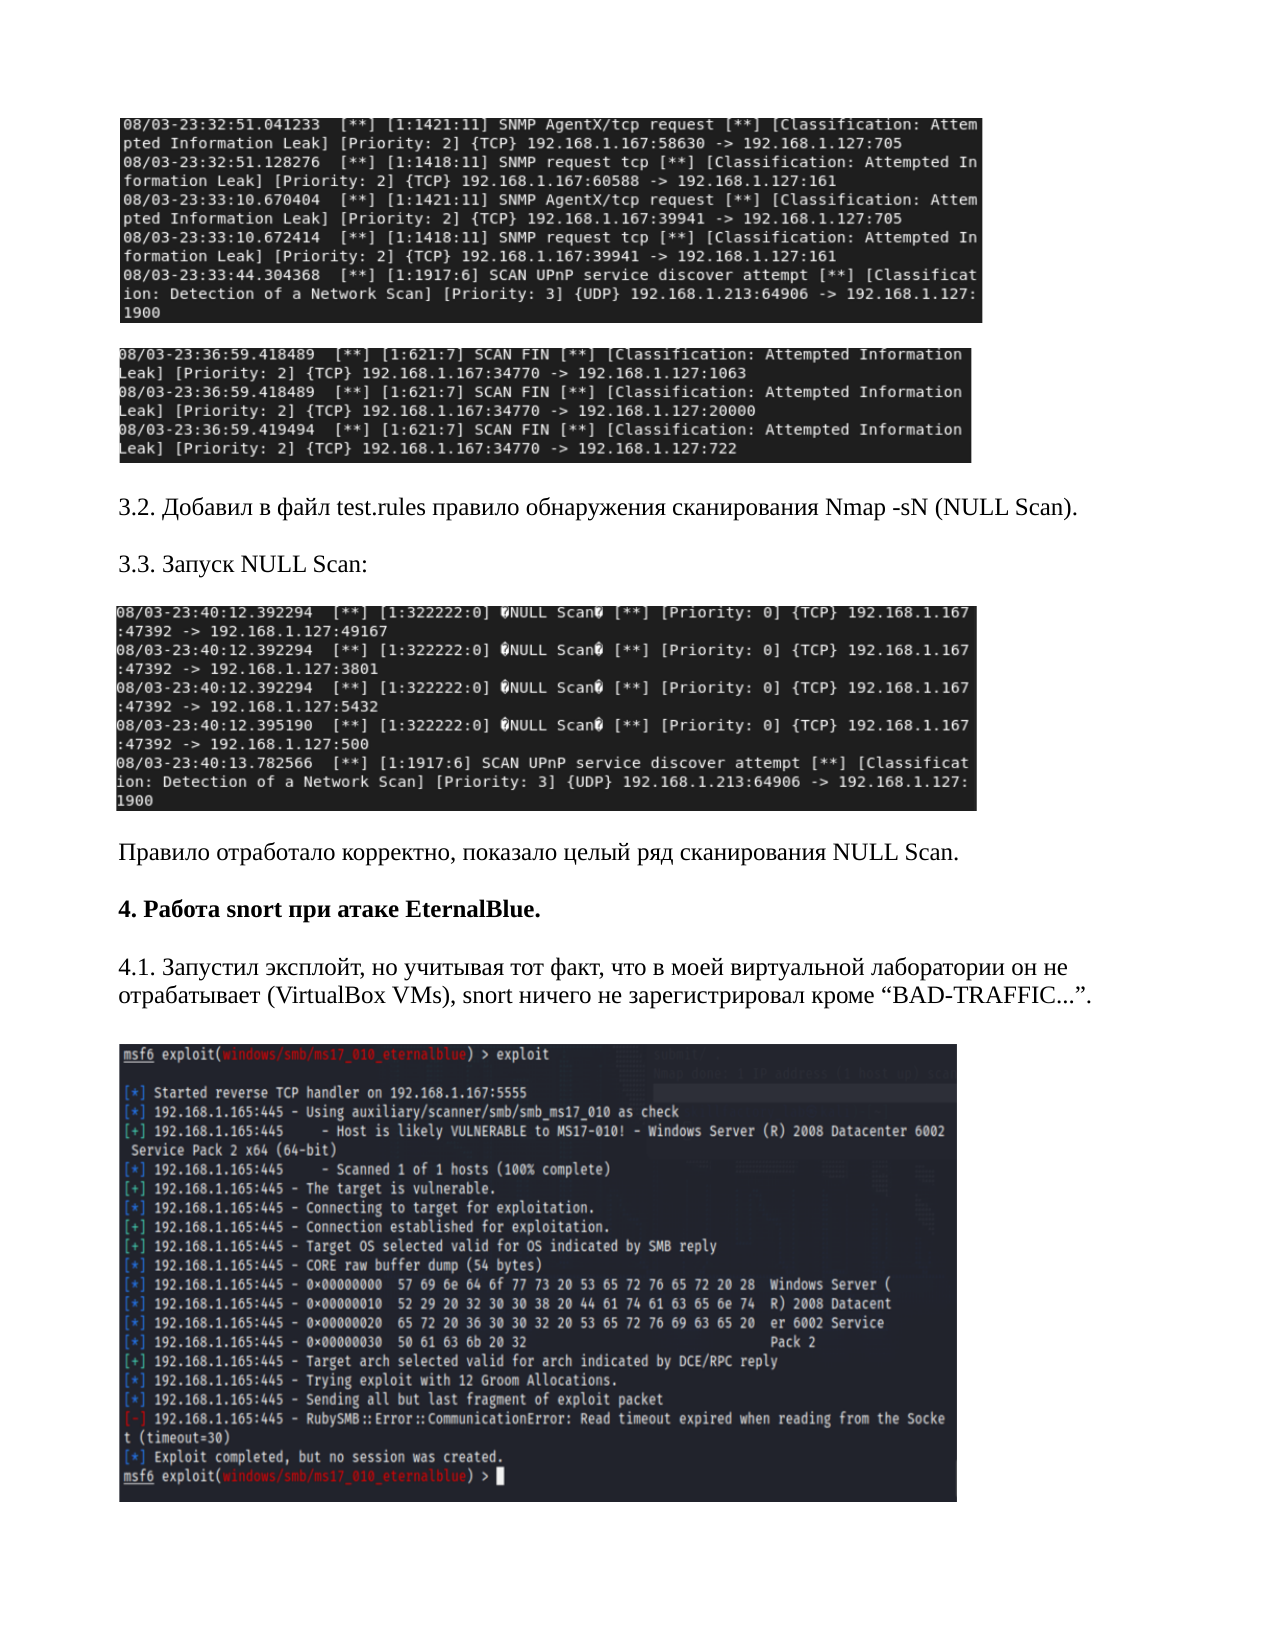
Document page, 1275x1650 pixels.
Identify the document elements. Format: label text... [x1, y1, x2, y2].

text 3.3. Запуск NULL Scan: [118, 549, 1157, 578]
picture [116, 606, 977, 811]
text Правило отработало корректно, показало целый ряд сканирования NULL Scan. [118, 837, 1157, 866]
text 4.1. Запустил эксплойт, но учитывая тот факт, что в моей виртуальной лаборатории он не отрабатывает (VirtualBox VMs), snort ничего не зарегистрировал кроме “BAD-TRAFFIC...”. [118, 952, 1157, 1009]
picture [120, 118, 983, 323]
text 3.2. Добавил в файл test.rules правило обнаружения сканирования Nmap -sN (NULL Scan). [118, 492, 1157, 521]
picture [119, 1043, 958, 1502]
picture [119, 348, 972, 463]
text 4. Работа snort при атаке EternalBlue. [118, 894, 1157, 923]
